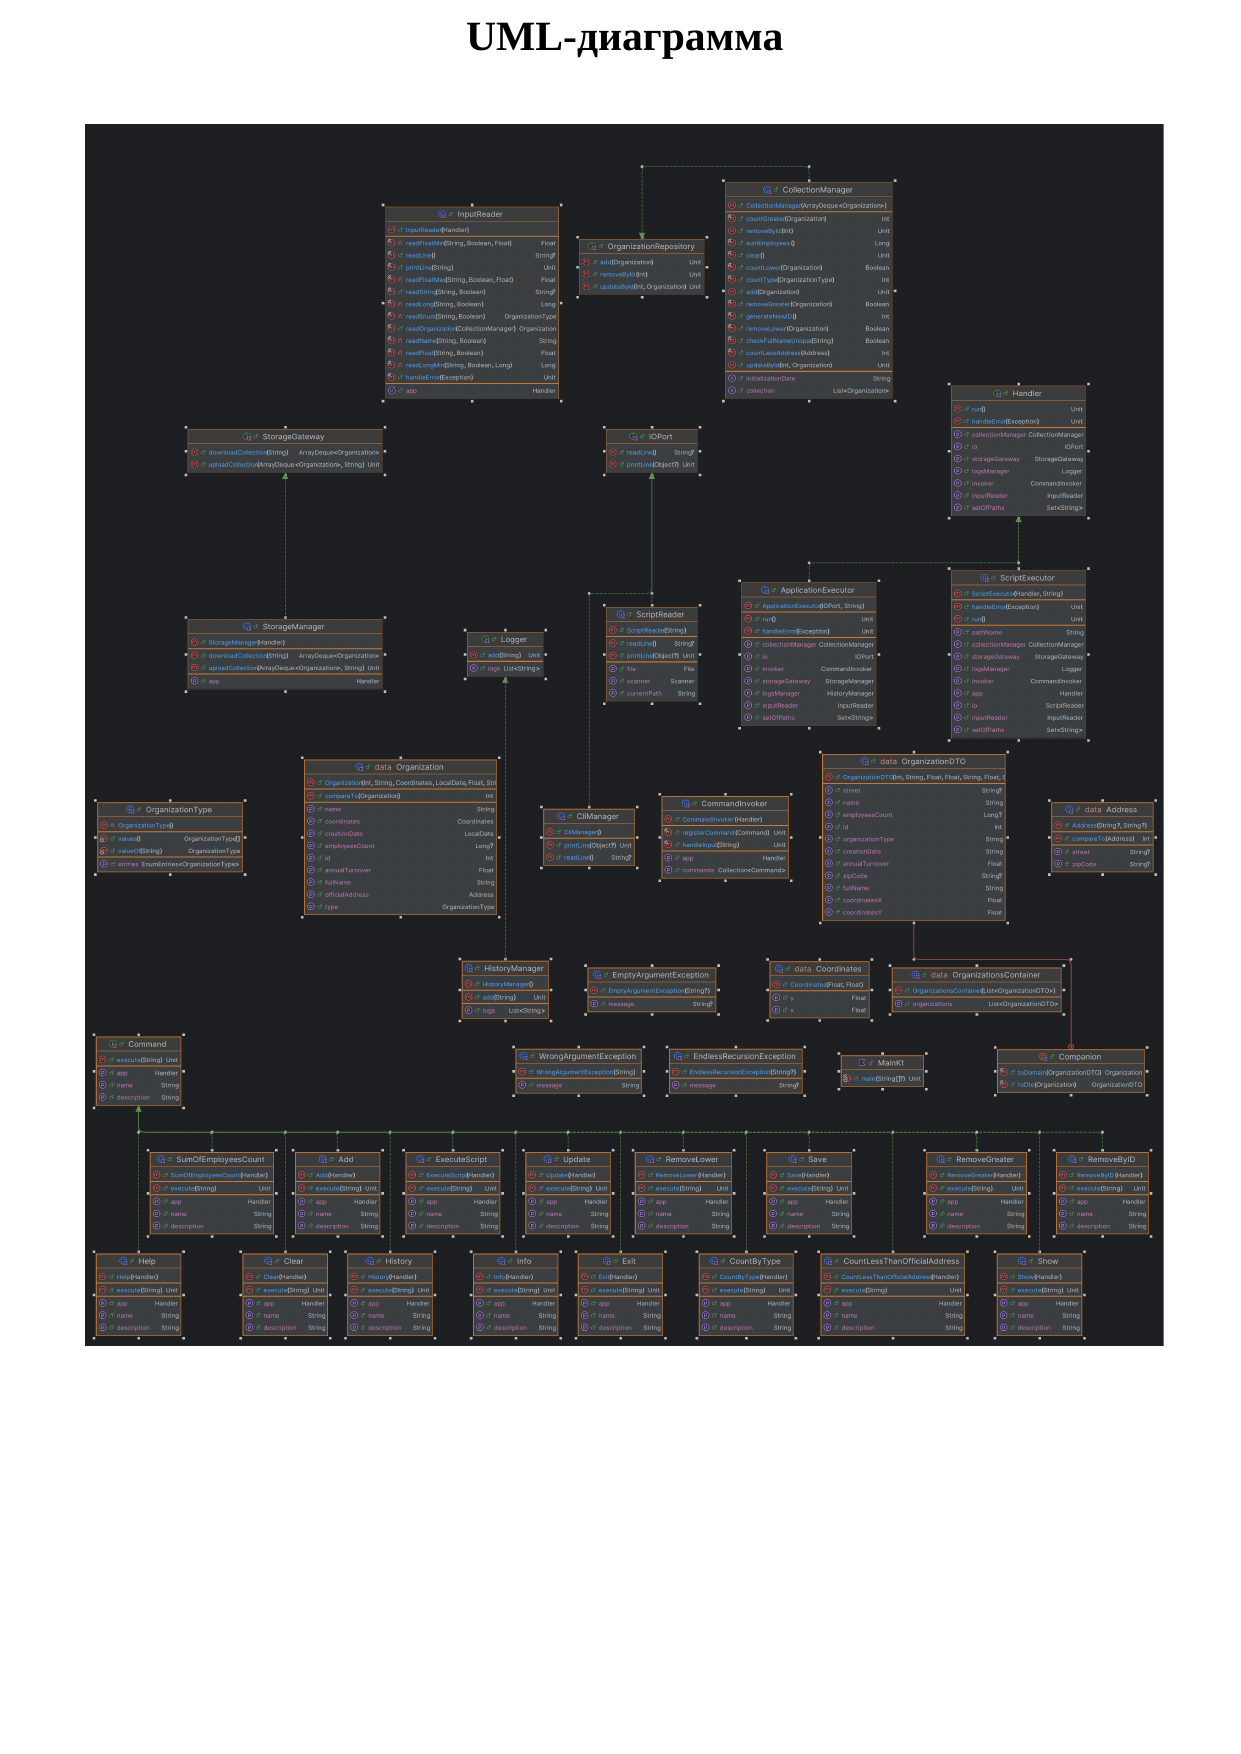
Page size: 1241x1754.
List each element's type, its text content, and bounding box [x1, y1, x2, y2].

subtitle UML-диаграмма [18, 12, 1231, 60]
